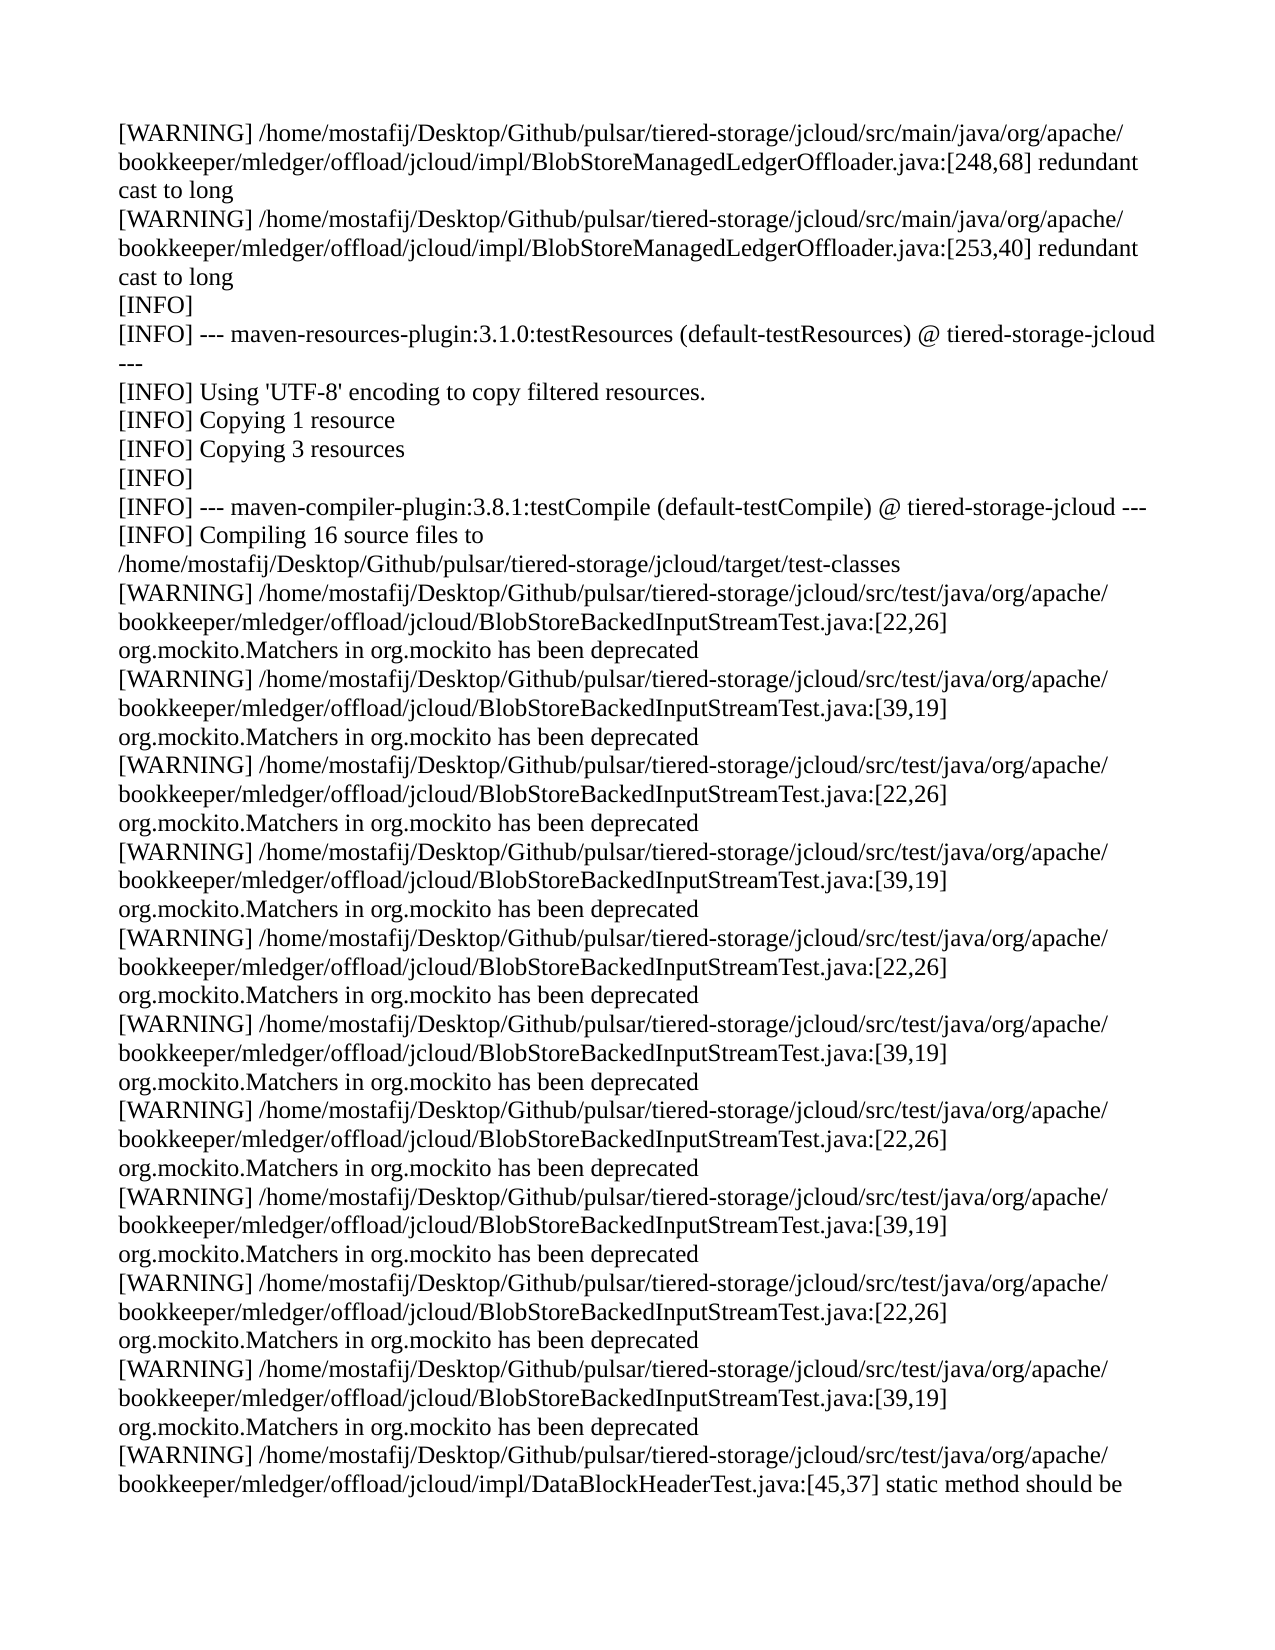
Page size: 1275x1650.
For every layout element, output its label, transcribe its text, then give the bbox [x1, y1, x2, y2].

text [WARNING] /home/mostafij/Desktop/Github/pulsar/tiered-storage/jcloud/src/test/java/org/apache/bookkeeper/mledger/offload/jcloud/BlobStoreBackedInputStreamTest.java:[22,26] org.mockito.Matchers in org.mockito has been deprecated [118, 1096, 1157, 1182]
text [WARNING] /home/mostafij/Desktop/Github/pulsar/tiered-storage/jcloud/src/test/java/org/apache/bookkeeper/mledger/offload/jcloud/BlobStoreBackedInputStreamTest.java:[39,19] org.mockito.Matchers in org.mockito has been deprecated [118, 1182, 1157, 1268]
text [INFO] --- maven-compiler-plugin:3.8.1:testCompile (default-testCompile) @ tiered-storage-jcloud --- [118, 492, 1157, 521]
text [WARNING] /home/mostafij/Desktop/Github/pulsar/tiered-storage/jcloud/src/test/java/org/apache/bookkeeper/mledger/offload/jcloud/BlobStoreBackedInputStreamTest.java:[22,26] org.mockito.Matchers in org.mockito has been deprecated [118, 1268, 1157, 1354]
text [WARNING] /home/mostafij/Desktop/Github/pulsar/tiered-storage/jcloud/src/test/java/org/apache/bookkeeper/mledger/offload/jcloud/BlobStoreBackedInputStreamTest.java:[39,19] org.mockito.Matchers in org.mockito has been deprecated [118, 837, 1157, 923]
text [INFO] [118, 291, 1157, 319]
text [INFO] Compiling 16 source files to /home/mostafij/Desktop/Github/pulsar/tiered-storage/jcloud/target/test-classes [118, 521, 1157, 578]
text [INFO] Copying 3 resources [118, 434, 1157, 463]
text [WARNING] /home/mostafij/Desktop/Github/pulsar/tiered-storage/jcloud/src/test/java/org/apache/bookkeeper/mledger/offload/jcloud/impl/DataBlockHeaderTest.java:[45,37] static method should be [118, 1441, 1157, 1498]
text [INFO] [118, 463, 1157, 492]
text [WARNING] /home/mostafij/Desktop/Github/pulsar/tiered-storage/jcloud/src/test/java/org/apache/bookkeeper/mledger/offload/jcloud/BlobStoreBackedInputStreamTest.java:[39,19] org.mockito.Matchers in org.mockito has been deprecated [118, 1009, 1157, 1096]
text [WARNING] /home/mostafij/Desktop/Github/pulsar/tiered-storage/jcloud/src/test/java/org/apache/bookkeeper/mledger/offload/jcloud/BlobStoreBackedInputStreamTest.java:[22,26] org.mockito.Matchers in org.mockito has been deprecated [118, 578, 1157, 664]
text [WARNING] /home/mostafij/Desktop/Github/pulsar/tiered-storage/jcloud/src/test/java/org/apache/bookkeeper/mledger/offload/jcloud/BlobStoreBackedInputStreamTest.java:[39,19] org.mockito.Matchers in org.mockito has been deprecated [118, 1354, 1157, 1441]
text [WARNING] /home/mostafij/Desktop/Github/pulsar/tiered-storage/jcloud/src/test/java/org/apache/bookkeeper/mledger/offload/jcloud/BlobStoreBackedInputStreamTest.java:[39,19] org.mockito.Matchers in org.mockito has been deprecated [118, 664, 1157, 751]
text [WARNING] /home/mostafij/Desktop/Github/pulsar/tiered-storage/jcloud/src/test/java/org/apache/bookkeeper/mledger/offload/jcloud/BlobStoreBackedInputStreamTest.java:[22,26] org.mockito.Matchers in org.mockito has been deprecated [118, 923, 1157, 1009]
text [INFO] --- maven-resources-plugin:3.1.0:testResources (default-testResources) @ tiered-storage-jcloud --- [118, 319, 1157, 377]
text [WARNING] /home/mostafij/Desktop/Github/pulsar/tiered-storage/jcloud/src/main/java/org/apache/bookkeeper/mledger/offload/jcloud/impl/BlobStoreManagedLedgerOffloader.java:[248,68] redundant cast to long [118, 118, 1157, 204]
text [WARNING] /home/mostafij/Desktop/Github/pulsar/tiered-storage/jcloud/src/main/java/org/apache/bookkeeper/mledger/offload/jcloud/impl/BlobStoreManagedLedgerOffloader.java:[253,40] redundant cast to long [118, 204, 1157, 291]
text [INFO] Copying 1 resource [118, 406, 1157, 434]
text [WARNING] /home/mostafij/Desktop/Github/pulsar/tiered-storage/jcloud/src/test/java/org/apache/bookkeeper/mledger/offload/jcloud/BlobStoreBackedInputStreamTest.java:[22,26] org.mockito.Matchers in org.mockito has been deprecated [118, 751, 1157, 837]
text [INFO] Using 'UTF-8' encoding to copy filtered resources. [118, 377, 1157, 406]
